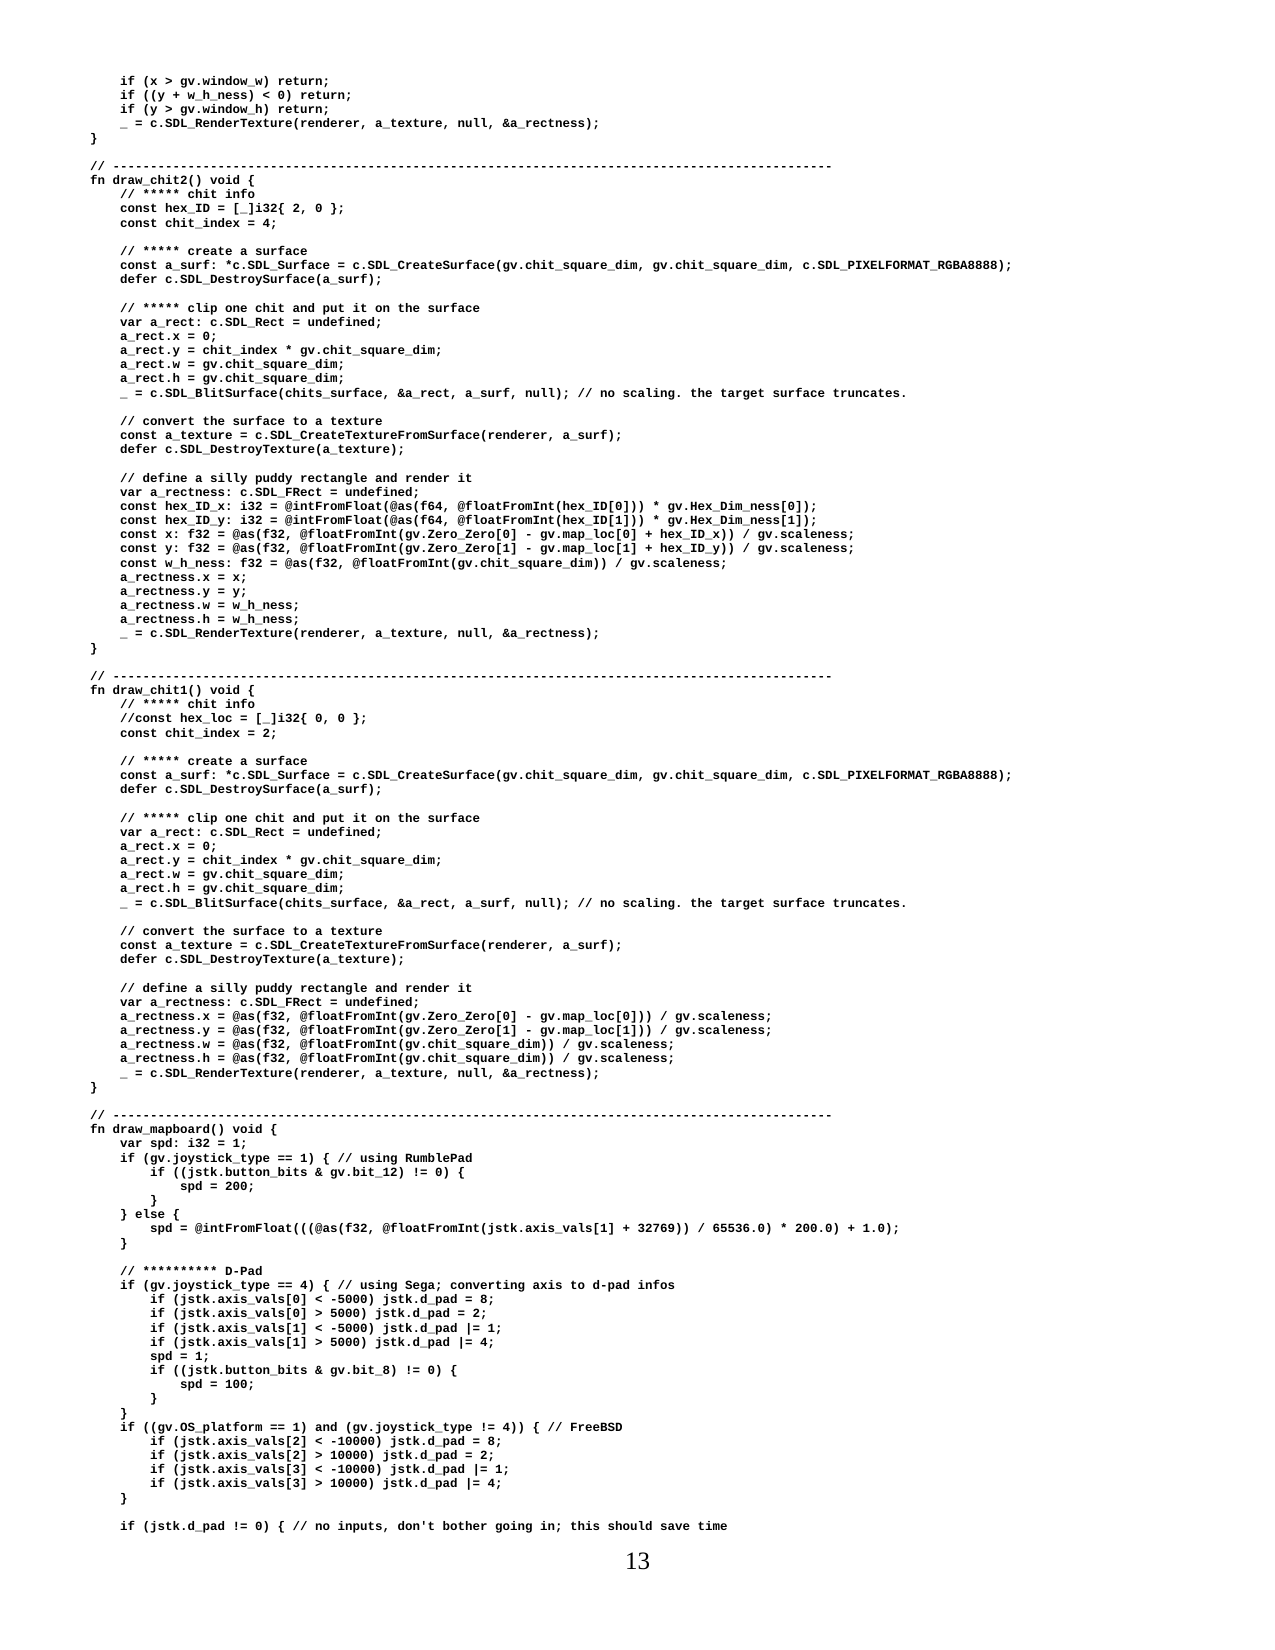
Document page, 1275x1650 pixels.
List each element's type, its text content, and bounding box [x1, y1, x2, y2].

text const a_texture = c.SDL_CreateTextureFromSurface(renderer, a_surf); [90, 429, 1185, 443]
text // ------------------------------------------------------------------------------------------------ [90, 670, 1185, 684]
text } [90, 1492, 1185, 1506]
text if ((gv.OS_platform == 1) and (gv.joystick_type != 4)) { // FreeBSD [90, 1421, 1185, 1435]
text if (x > gv.window_w) return; [90, 75, 1185, 89]
text var a_rect: c.SDL_Rect = undefined; [90, 316, 1185, 330]
text if (jstk.axis_vals[0] > 5000) jstk.d_pad = 2; [90, 1307, 1185, 1322]
text } [90, 132, 1185, 146]
text fn draw_chit2() void { [90, 174, 1185, 188]
text defer c.SDL_DestroyTexture(a_texture); [90, 443, 1185, 457]
text const hex_ID = [_]i32{ 2, 0 }; [90, 202, 1185, 217]
text _ = c.SDL_BlitSurface(chits_surface, &a_rect, a_surf, null); // no scaling. the target surface truncates. [90, 897, 1185, 911]
text const a_texture = c.SDL_CreateTextureFromSurface(renderer, a_surf); [90, 939, 1185, 953]
text a_rect.w = gv.chit_square_dim; [90, 868, 1185, 882]
text _ = c.SDL_RenderTexture(renderer, a_texture, null, &a_rectness); [90, 117, 1185, 132]
text a_rect.w = gv.chit_square_dim; [90, 358, 1185, 372]
text // ***** chit info [90, 188, 1185, 202]
text } [90, 1237, 1185, 1251]
text // ***** clip one chit and put it on the surface [90, 302, 1185, 316]
text a_rect.x = 0; [90, 840, 1185, 854]
text if (jstk.axis_vals[0] < -5000) jstk.d_pad = 8; [90, 1293, 1185, 1307]
text _ = c.SDL_RenderTexture(renderer, a_texture, null, &a_rectness); [90, 627, 1185, 642]
text a_rect.x = 0; [90, 330, 1185, 344]
text if (jstk.axis_vals[2] < -10000) jstk.d_pad = 8; [90, 1435, 1185, 1449]
text a_rectness.y = y; [90, 585, 1185, 599]
text if (jstk.axis_vals[1] > 5000) jstk.d_pad |= 4; [90, 1336, 1185, 1350]
text defer c.SDL_DestroyTexture(a_texture); [90, 953, 1185, 967]
text // ********** D-Pad [90, 1265, 1185, 1279]
text // ------------------------------------------------------------------------------------------------ [90, 160, 1185, 174]
text // define a silly puddy rectangle and render it [90, 472, 1185, 486]
text } [90, 1194, 1185, 1208]
text spd = 100; [90, 1378, 1185, 1392]
text if ((jstk.button_bits & gv.bit_12) != 0) { [90, 1166, 1185, 1180]
text const y: f32 = @as(f32, @floatFromInt(gv.Zero_Zero[1] - gv.map_loc[1] + hex_ID_y)) / gv.scaleness; [90, 542, 1185, 557]
text fn draw_mapboard() void { [90, 1123, 1185, 1137]
text const x: f32 = @as(f32, @floatFromInt(gv.Zero_Zero[0] - gv.map_loc[0] + hex_ID_x)) / gv.scaleness; [90, 528, 1185, 542]
text //const hex_loc = [_]i32{ 0, 0 }; [90, 712, 1185, 727]
text a_rectness.w = @as(f32, @floatFromInt(gv.chit_square_dim)) / gv.scaleness; [90, 1038, 1185, 1052]
text a_rectness.h = @as(f32, @floatFromInt(gv.chit_square_dim)) / gv.scaleness; [90, 1052, 1185, 1067]
text if (jstk.axis_vals[3] > 10000) jstk.d_pad |= 4; [90, 1477, 1185, 1492]
text // define a silly puddy rectangle and render it [90, 982, 1185, 996]
text const a_surf: *c.SDL_Surface = c.SDL_CreateSurface(gv.chit_square_dim, gv.chit_square_dim, c.SDL_PIXELFORMAT_RGBA8888); [90, 769, 1185, 783]
text } else { [90, 1208, 1185, 1222]
text a_rect.y = chit_index * gv.chit_square_dim; [90, 854, 1185, 868]
text const hex_ID_y: i32 = @intFromFloat(@as(f64, @floatFromInt(hex_ID[1])) * gv.Hex_Dim_ness[1]); [90, 514, 1185, 528]
text if ((y + w_h_ness) < 0) return; [90, 89, 1185, 103]
text if (gv.joystick_type == 1) { // using RumblePad [90, 1152, 1185, 1166]
text a_rectness.h = w_h_ness; [90, 613, 1185, 627]
text _ = c.SDL_RenderTexture(renderer, a_texture, null, &a_rectness); [90, 1067, 1185, 1081]
text const a_surf: *c.SDL_Surface = c.SDL_CreateSurface(gv.chit_square_dim, gv.chit_square_dim, c.SDL_PIXELFORMAT_RGBA8888); [90, 259, 1185, 273]
text } [90, 1081, 1185, 1095]
text fn draw_chit1() void { [90, 684, 1185, 698]
text var a_rectness: c.SDL_FRect = undefined; [90, 486, 1185, 500]
text const chit_index = 2; [90, 727, 1185, 741]
text var spd: i32 = 1; [90, 1137, 1185, 1152]
text const chit_index = 4; [90, 217, 1185, 231]
text // ------------------------------------------------------------------------------------------------ [90, 1109, 1185, 1123]
text // ***** chit info [90, 698, 1185, 712]
text var a_rect: c.SDL_Rect = undefined; [90, 826, 1185, 840]
text var a_rectness: c.SDL_FRect = undefined; [90, 996, 1185, 1010]
text defer c.SDL_DestroySurface(a_surf); [90, 273, 1185, 287]
text // convert the surface to a texture [90, 415, 1185, 429]
text } [90, 1392, 1185, 1407]
text if (jstk.axis_vals[2] > 10000) jstk.d_pad = 2; [90, 1449, 1185, 1463]
text _ = c.SDL_BlitSurface(chits_surface, &a_rect, a_surf, null); // no scaling. the target surface truncates. [90, 387, 1185, 401]
text // ***** create a surface [90, 755, 1185, 769]
text a_rect.h = gv.chit_square_dim; [90, 372, 1185, 387]
text // ***** clip one chit and put it on the surface [90, 812, 1185, 826]
text } [90, 1407, 1185, 1421]
text // convert the surface to a texture [90, 925, 1185, 939]
text a_rectness.x = x; [90, 571, 1185, 585]
text const hex_ID_x: i32 = @intFromFloat(@as(f64, @floatFromInt(hex_ID[0])) * gv.Hex_Dim_ness[0]); [90, 500, 1185, 514]
text defer c.SDL_DestroySurface(a_surf); [90, 783, 1185, 797]
text a_rect.h = gv.chit_square_dim; [90, 882, 1185, 897]
text if (jstk.d_pad != 0) { // no inputs, don't bother going in; this should save time [90, 1520, 1185, 1534]
text if (jstk.axis_vals[1] < -5000) jstk.d_pad |= 1; [90, 1322, 1185, 1336]
text if ((jstk.button_bits & gv.bit_8) != 0) { [90, 1364, 1185, 1378]
text } [90, 642, 1185, 656]
text a_rect.y = chit_index * gv.chit_square_dim; [90, 344, 1185, 358]
text if (gv.joystick_type == 4) { // using Sega; converting axis to d-pad infos [90, 1279, 1185, 1293]
text spd = 1; [90, 1350, 1185, 1364]
text spd = @intFromFloat(((@as(f32, @floatFromInt(jstk.axis_vals[1] + 32769)) / 65536.0) * 200.0) + 1.0); [90, 1222, 1185, 1237]
text a_rectness.w = w_h_ness; [90, 599, 1185, 613]
text const w_h_ness: f32 = @as(f32, @floatFromInt(gv.chit_square_dim)) / gv.scaleness; [90, 557, 1185, 571]
text if (jstk.axis_vals[3] < -10000) jstk.d_pad |= 1; [90, 1463, 1185, 1477]
text a_rectness.x = @as(f32, @floatFromInt(gv.Zero_Zero[0] - gv.map_loc[0])) / gv.scaleness; [90, 1010, 1185, 1024]
text if (y > gv.window_h) return; [90, 103, 1185, 117]
text a_rectness.y = @as(f32, @floatFromInt(gv.Zero_Zero[1] - gv.map_loc[1])) / gv.scaleness; [90, 1024, 1185, 1038]
text spd = 200; [90, 1180, 1185, 1194]
text // ***** create a surface [90, 245, 1185, 259]
